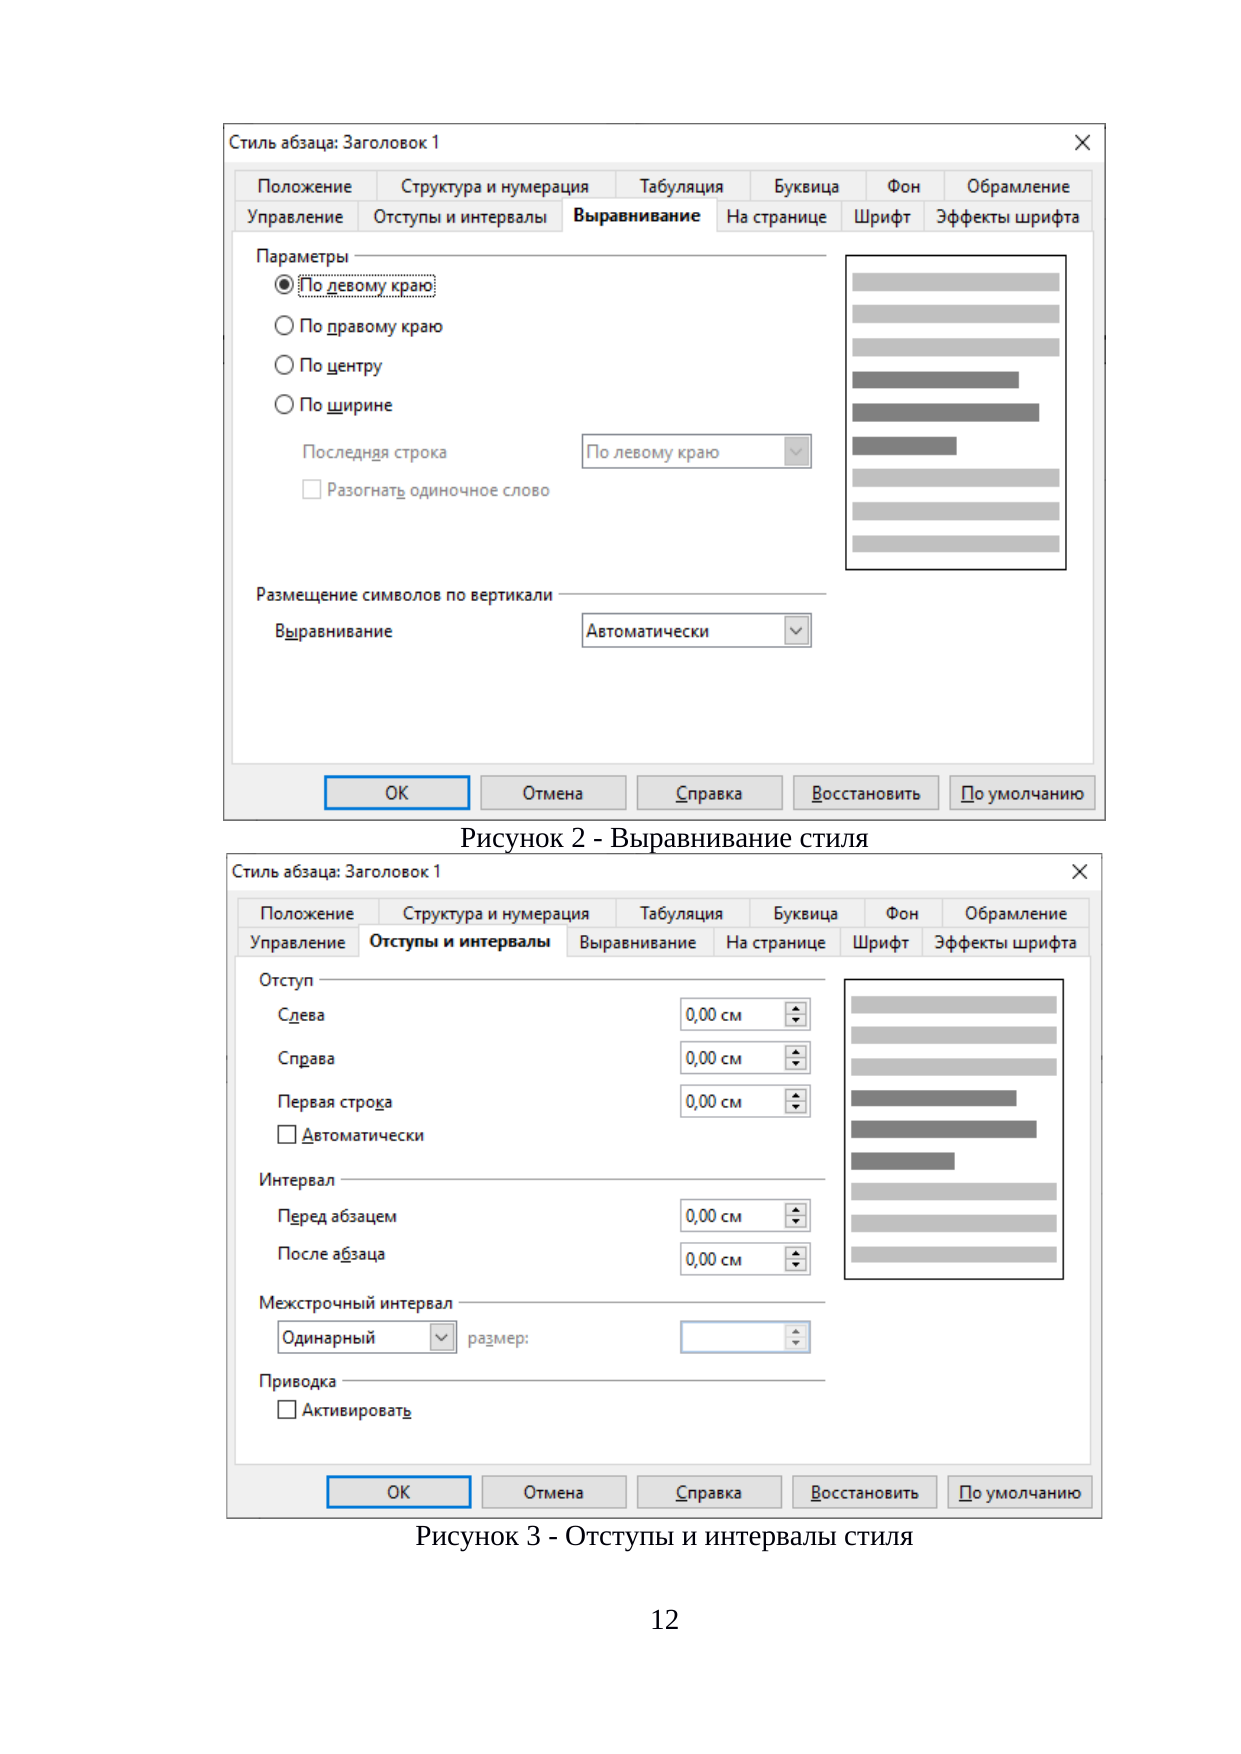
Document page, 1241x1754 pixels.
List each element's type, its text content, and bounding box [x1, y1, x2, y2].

picture [226, 853, 1103, 1519]
text Рисунок 3 - Отступы и интервалы стиля [226, 1519, 1102, 1552]
text Рисунок 2 - Выравнивание стиля [214, 123, 1115, 854]
picture [223, 123, 1106, 821]
